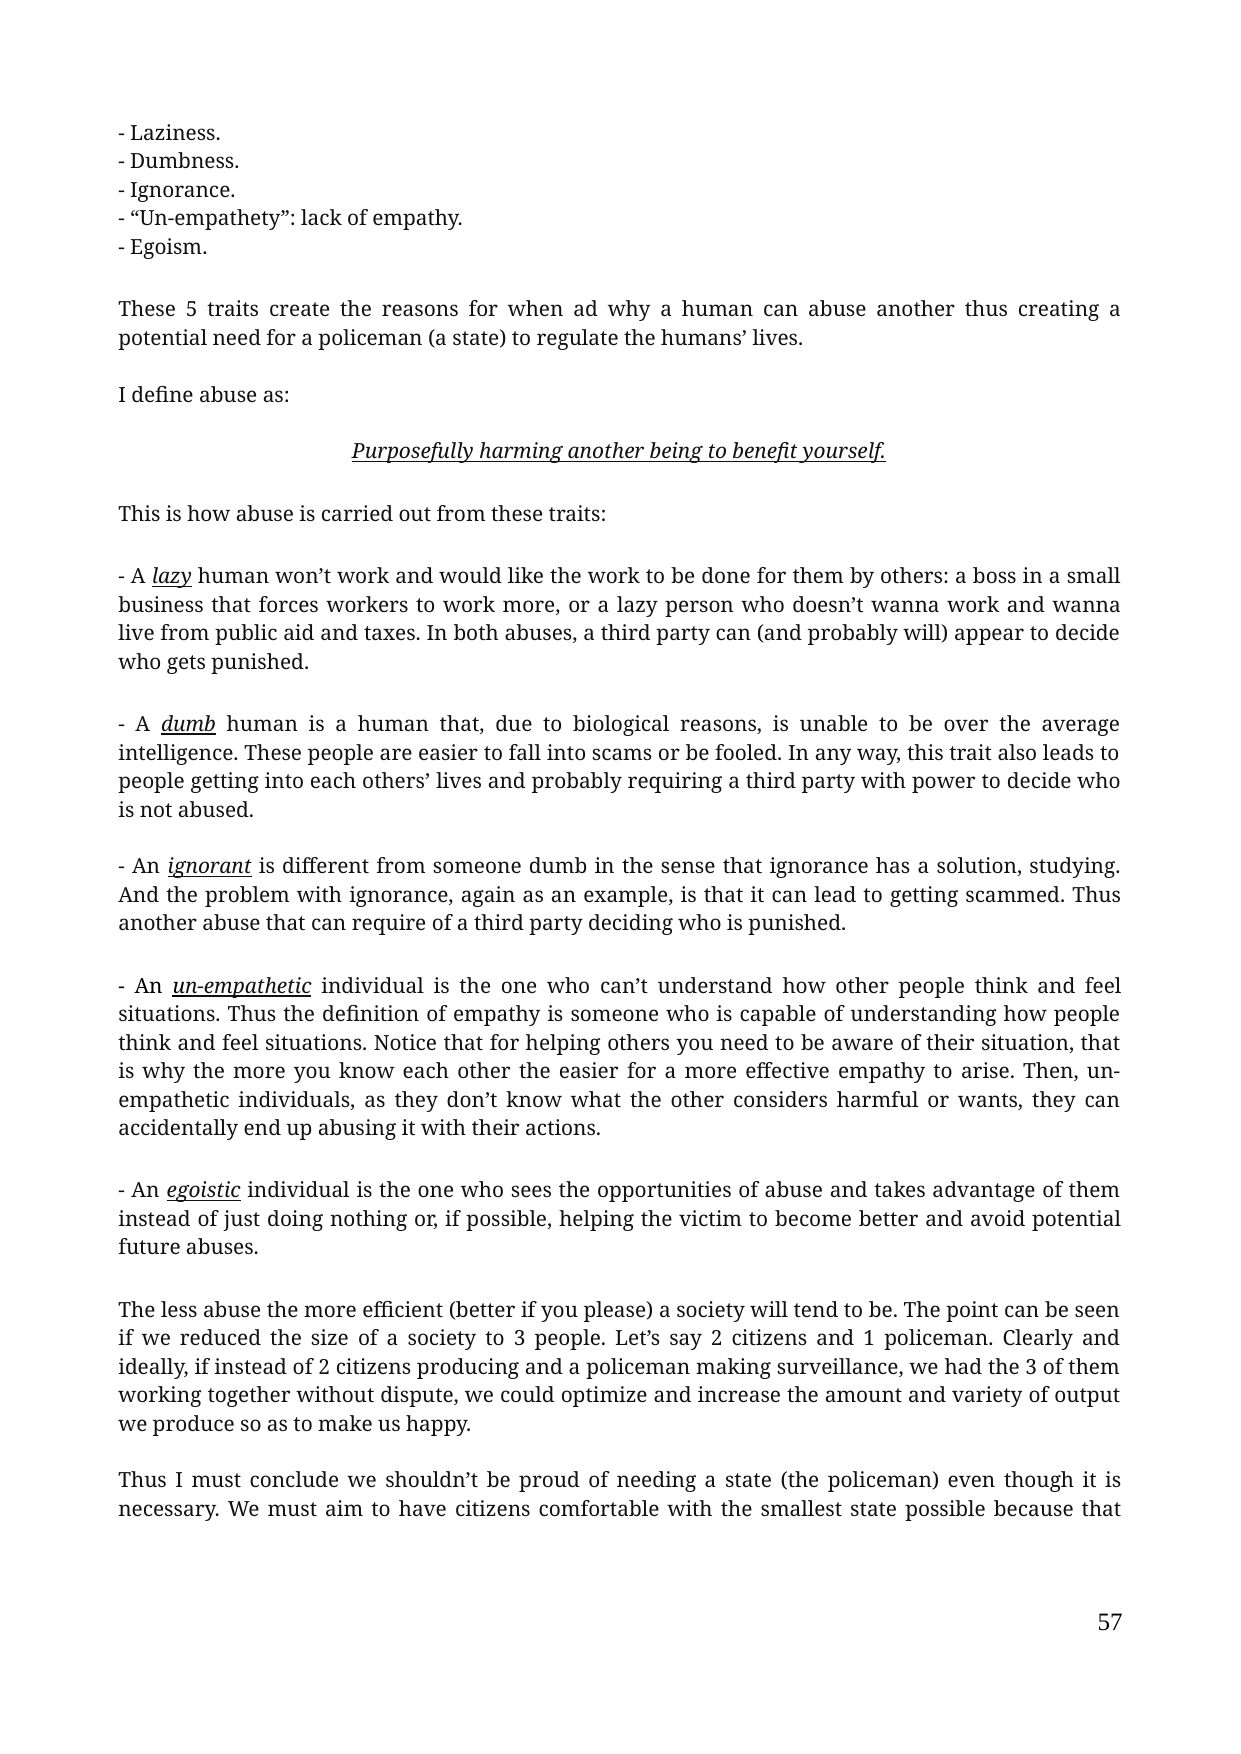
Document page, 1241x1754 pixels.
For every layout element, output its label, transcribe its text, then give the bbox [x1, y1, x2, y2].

text Thus I must conclude we shouldn’t be proud of needing a state (the policeman) even though it is necessary. We must aim to have citizens comfortable with the smallest state possible because that [118, 1466, 1122, 1522]
text - “Un-empathety”: lack of empathy. [118, 203, 1122, 232]
text Purposefully harming another being to benefit yourself. [118, 437, 1122, 465]
text The less abuse the more efficient (better if you please) a society will tend to be. The point can be seen if we reduced the size of a society to 3 people. Let’s say 2 citizens and 1 policeman. Clearly and ideally, if instead of 2 citizens producing and a policeman making surveillance, we had the 3 of them working together without dispute, we could optimize and increase the amount and variety of output we produce so as to make us happy. [118, 1295, 1122, 1437]
text - Egoism. [118, 232, 1122, 260]
text - An ignorant is different from someone dumb in the sense that ignorance has a solution, studying. And the problem with ignorance, again as an example, is that it can lead to getting scammed. Thus another abuse that can require of a third party deciding who is punished. [118, 852, 1122, 937]
text These 5 traits create the reasons for when ad why a human can abuse another thus creating a potential need for a policeman (a state) to regulate the humans’ lives. [118, 294, 1122, 351]
text - Ignorance. [118, 175, 1122, 203]
text - A lazy human won’t work and would like the work to be done for them by others: a boss in a small business that forces workers to work more, or a lazy person who doesn’t wanna work and wanna live from public aid and taxes. In both abuses, a third party can (and probably will) appear to decide who gets punished. [118, 562, 1122, 675]
text - Laziness. [118, 118, 1122, 147]
text - An egoistic individual is the one who sees the opportunities of abuse and takes advantage of them instead of just doing nothing or, if possible, helping the victim to become better and avoid potential future abuses. [118, 1176, 1122, 1261]
text I define abuse as: [118, 380, 1122, 408]
text - An un-empathetic individual is the one who can’t understand how other people think and feel situations. Thus the definition of empathy is someone who is capable of understanding how people think and feel situations. Notice that for helping others you need to be aware of their situation, that is why the more you know each other the easier for a more effective empathy to arise. Then, un-empathetic individuals, as they don’t know what the other considers harmful or wants, they can accidentally end up abusing it with their actions. [118, 971, 1122, 1142]
text - Dumbness. [118, 147, 1122, 175]
text This is how abuse is carried out from these traits: [118, 499, 1122, 527]
text - A dumb human is a human that, due to biological reasons, is unable to be over the average intelligence. These people are easier to fall into scams or be fooled. In any way, this trait also leads to people getting into each others’ lives and probably requiring a third party with power to decide who is not abused. [118, 709, 1122, 823]
